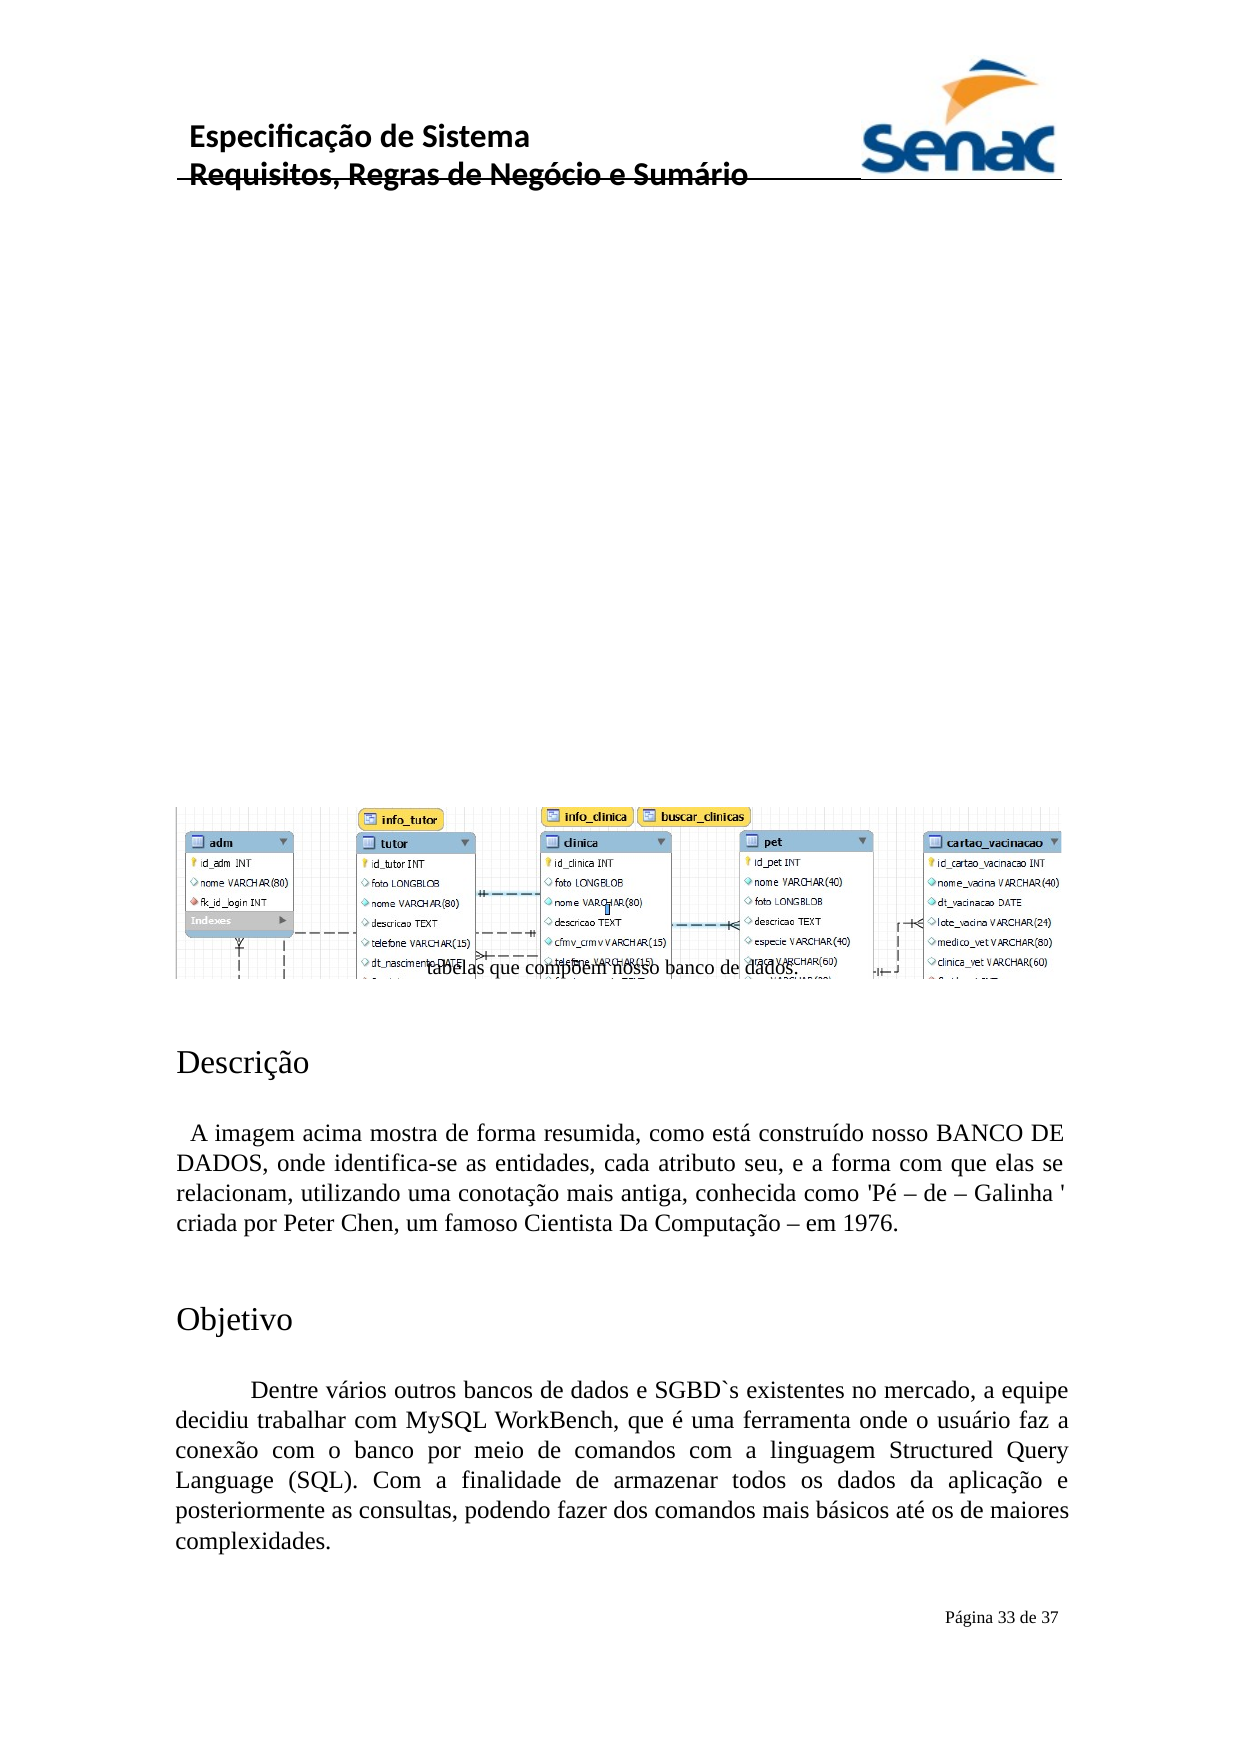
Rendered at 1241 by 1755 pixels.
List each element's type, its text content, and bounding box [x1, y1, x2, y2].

text A imagem acima mostra de forma resumida, como está construído nosso BANCO DE DADOS, onde identifica-se as entidades, cada atributo seu, e a forma com que elas se relacionam, utilizando uma conotação mais antiga, conhecida como 'Pé – de – Galinha ' criada por Peter Chen, um famoso Cientista Da Computação – em 1976. [176, 1118, 1065, 1237]
text Dentre vários outros bancos de dados e SGBD`s existentes no mercado, a equipe decidiu trabalhar com MySQL WorkBench, que é uma ferramenta onde o usuário faz a conexão com o banco por meio de comandos com a linguagem Structured Query Language (SQL). Com a finalidade de armazenar todos os dados da aplicação e posteriormente as consultas, podendo fazer dos comandos mais básicos até os de maiores complexidades. [175, 1375, 1070, 1554]
text tabelas que compõem nosso banco de dados. [176, 208, 1070, 979]
text Descrição [176, 1042, 1070, 1080]
text Objetivo [176, 1299, 1070, 1338]
